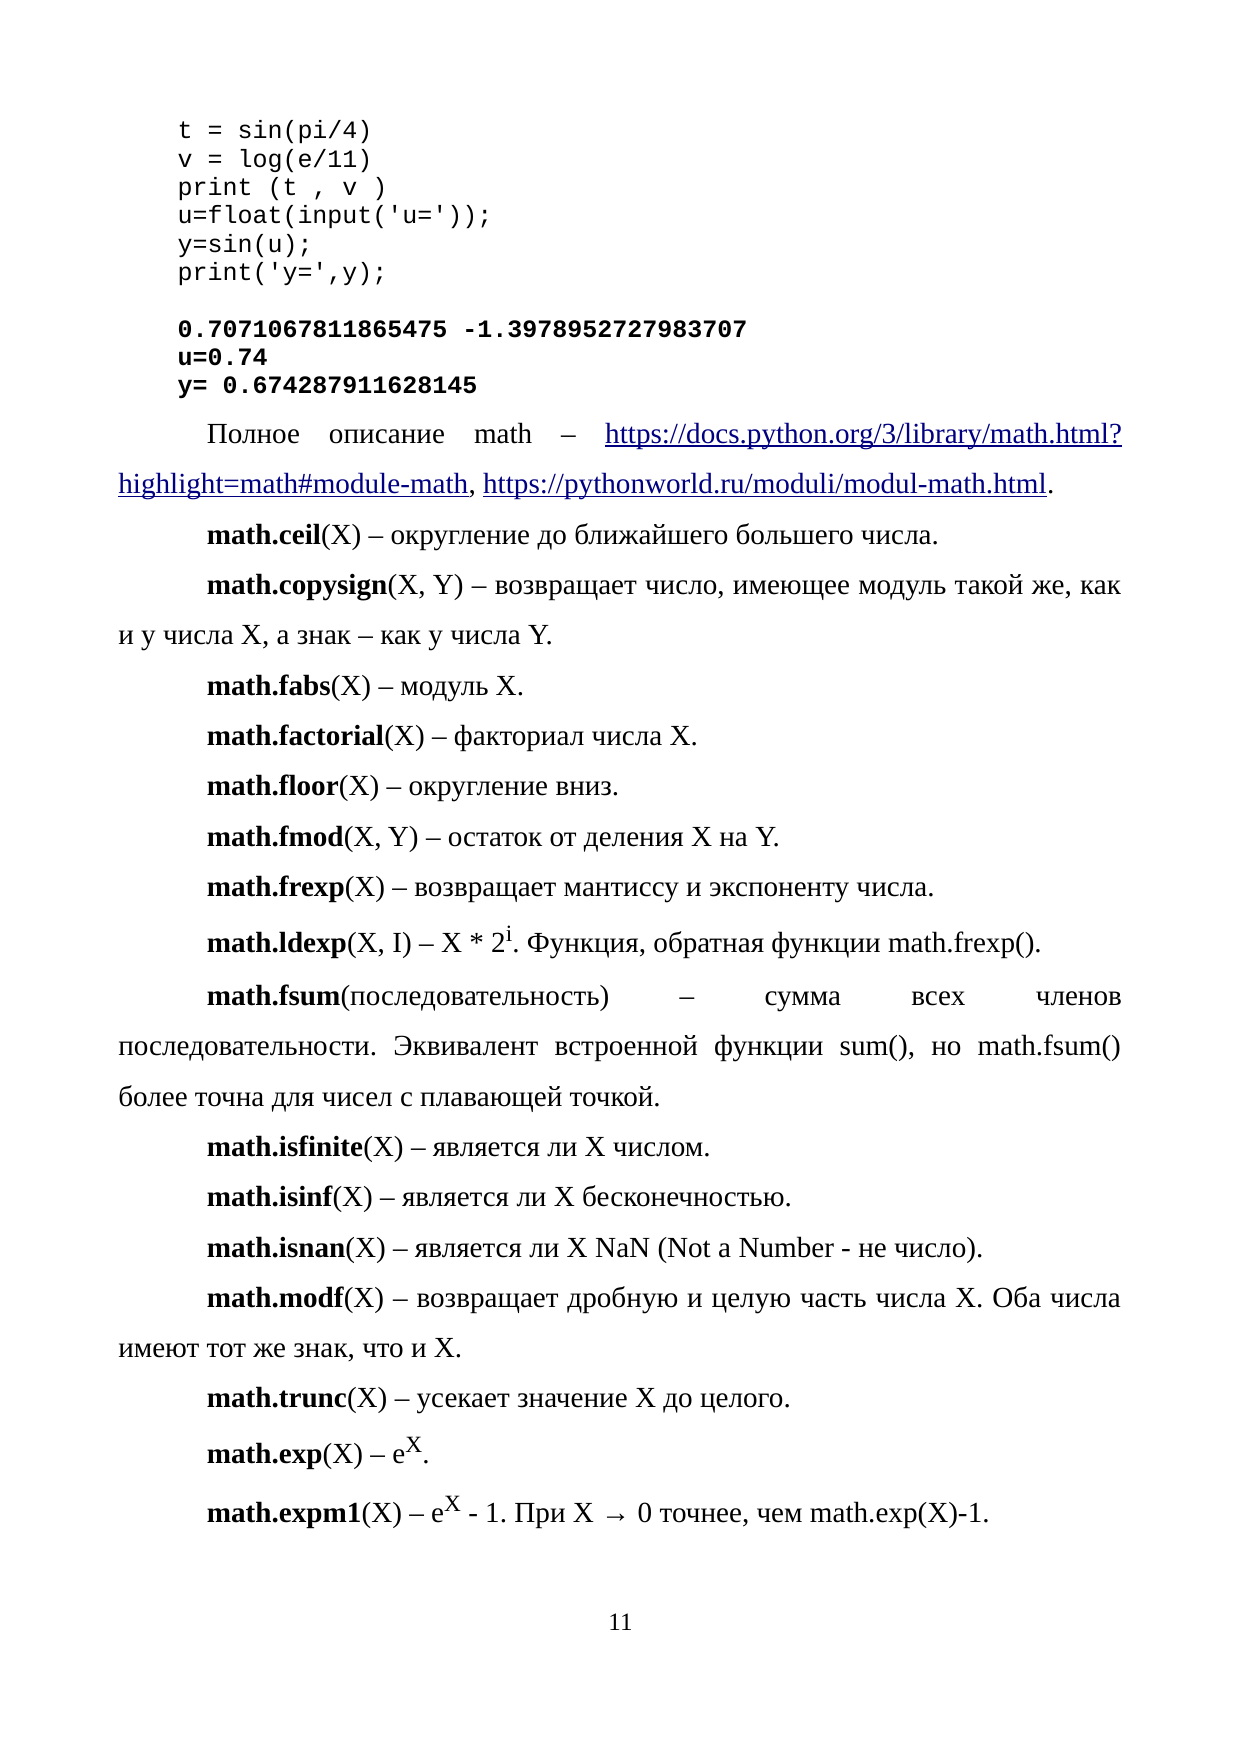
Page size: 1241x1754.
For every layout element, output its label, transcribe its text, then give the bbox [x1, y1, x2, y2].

text math.modf(X) – возвращает дробную и целую часть числа X. Оба числа имеют тот же знак, что и X. [118, 1280, 1122, 1364]
text 0.7071067811865475 -1.3978952727983707 [177, 316, 1122, 345]
text u=0.74 [177, 345, 1122, 373]
text math.frexp(X) – возвращает мантиссу и экспоненту числа. [118, 869, 1122, 903]
text print (t , v ) [177, 175, 1122, 203]
text math.factorial(X) – факториал числа X. [118, 718, 1122, 752]
text math.exp(X) – eX. [118, 1431, 1122, 1470]
text v = log(e/11) [177, 146, 1122, 175]
text math.isfinite(X) – является ли X числом. [118, 1129, 1122, 1163]
text math.ldexp(X, I) – X * 2i. Функция, обратная функции math.frexp(). [118, 919, 1122, 958]
text Полное описание math – https://docs.python.org/3/library/math.html?highlight=math#module-math, https://pythonworld.ru/moduli/modul-math.html. [118, 416, 1122, 500]
text math.ceil(X) – округление до ближайшего большего числа. [118, 517, 1122, 550]
text math.fmod(X, Y) – остаток от деления X на Y. [118, 819, 1122, 852]
text u=float(input('u=')); [177, 203, 1122, 231]
text math.floor(X) – округление вниз. [118, 768, 1122, 802]
text math.isinf(X) – является ли X бесконечностью. [118, 1179, 1122, 1213]
text math.fsum(последовательность) – сумма всех членов последовательности. Эквивалент встроенной функции sum(), но math.fsum() более точна для чисел с плавающей точкой. [118, 978, 1122, 1112]
text print('y=',y); [177, 260, 1122, 288]
text math.isnan(X) – является ли X NaN (Not a Number - не число). [118, 1230, 1122, 1263]
text t = sin(pi/4) [177, 118, 1122, 146]
text y= 0.674287911628145 [177, 373, 1122, 401]
text math.expm1(X) – eX - 1. При X → 0 точнее, чем math.exp(X)-1. [118, 1490, 1122, 1529]
text math.copysign(X, Y) – возвращает число, имеющее модуль такой же, как и у числа X, а знак – как у числа Y. [118, 567, 1122, 651]
text y=sin(u); [177, 231, 1122, 260]
text math.fabs(X) – модуль X. [118, 668, 1122, 701]
text math.trunc(X) – усекает значение X до целого. [118, 1381, 1122, 1414]
